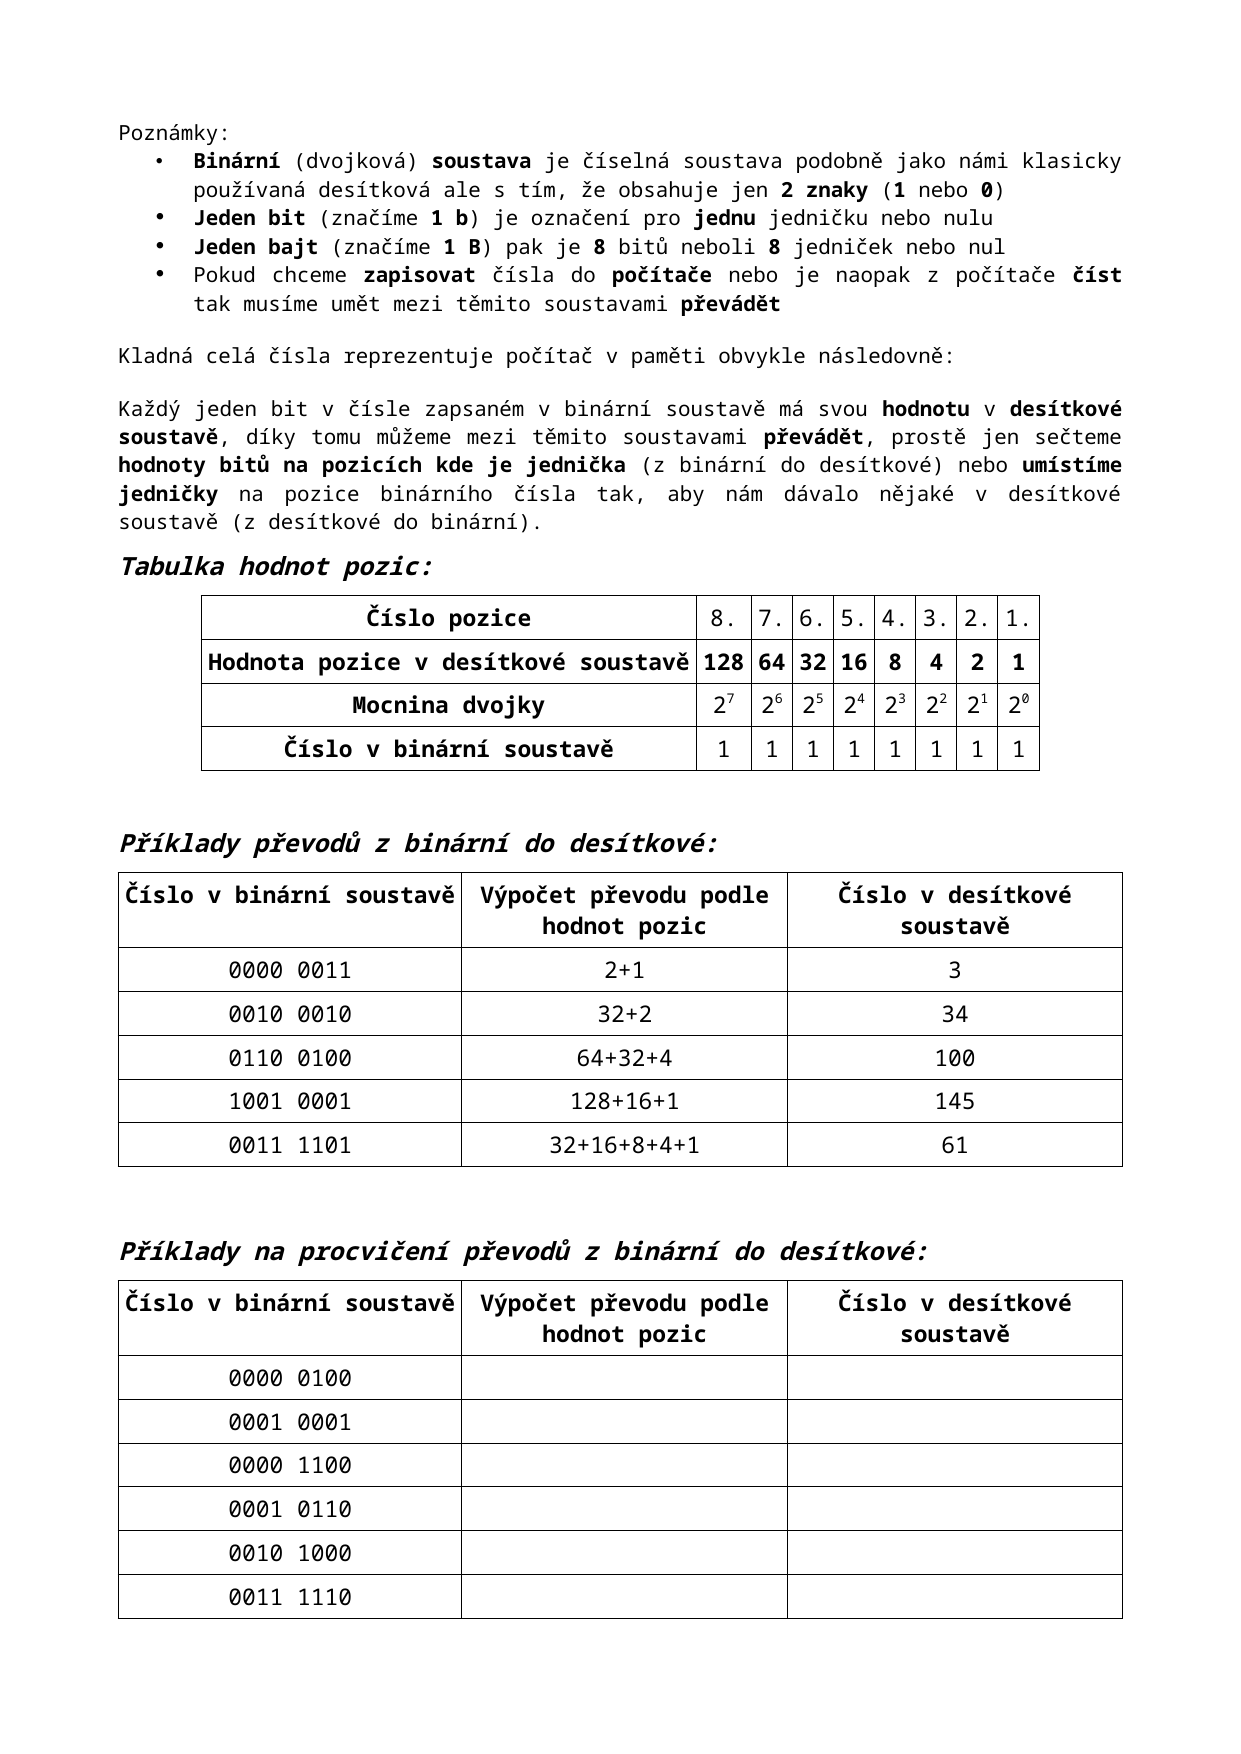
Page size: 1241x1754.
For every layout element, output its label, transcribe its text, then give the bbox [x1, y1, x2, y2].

table_cell 0001 0110 [119, 1487, 461, 1530]
table_header 5. [834, 596, 874, 639]
table_cell 23 [875, 684, 915, 726]
table_cell 0110 0100 [119, 1036, 461, 1078]
table_header Číslo v desítkové soustavě [788, 873, 1122, 947]
table_cell 27 [697, 684, 751, 726]
table_cell 0000 0100 [119, 1356, 461, 1399]
table_cell [462, 1444, 787, 1486]
table_cell 1 [957, 727, 997, 770]
table_cell [788, 1575, 1122, 1617]
table_header Číslo v binární soustavě [119, 873, 461, 947]
table_cell 32+2 [462, 992, 787, 1035]
table_cell 1 [998, 727, 1039, 770]
table_cell 32+16+8+4+1 [462, 1123, 787, 1166]
table_cell 32 [793, 640, 833, 682]
list Jeden bajt (značíme 1 B) pak je 8 bitů neboli 8 jedniček nebo nul [156, 232, 1122, 260]
table_cell 0010 1000 [119, 1531, 461, 1574]
table_header Výpočet převodu podle hodnot pozic [462, 1281, 787, 1355]
text Kladná celá čísla reprezentuje počítač v paměti obvykle následovně: [118, 341, 1122, 370]
table_cell Hodnota pozice v desítkové soustavě [202, 640, 696, 682]
table_cell 16 [834, 640, 874, 682]
table_cell 34 [788, 992, 1122, 1035]
table_header 6. [793, 596, 833, 639]
table_cell 1 [916, 727, 956, 770]
table_cell [788, 1487, 1122, 1530]
table_cell 8 [875, 640, 915, 682]
table_cell 100 [788, 1036, 1122, 1078]
table_cell 1 [697, 727, 751, 770]
table_cell 0011 1110 [119, 1575, 461, 1617]
table_cell 21 [957, 684, 997, 726]
table_cell 3 [788, 948, 1122, 991]
table_cell [462, 1400, 787, 1442]
table_cell 2+1 [462, 948, 787, 991]
table_header 2. [957, 596, 997, 639]
table_cell 25 [793, 684, 833, 726]
table_cell 145 [788, 1080, 1122, 1122]
table_cell 64 [752, 640, 792, 682]
table_cell 1 [998, 640, 1039, 682]
table_cell 61 [788, 1123, 1122, 1166]
table_cell 128 [697, 640, 751, 682]
text Poznámky: [118, 118, 1122, 147]
text Tabulka hodnot pozic: [118, 548, 1122, 582]
table_cell 22 [916, 684, 956, 726]
table_cell 0010 0010 [119, 992, 461, 1035]
list Jeden bit (značíme 1 b) je označení pro jednu jedničku nebo nulu [156, 203, 1122, 232]
table_cell 0001 0001 [119, 1400, 461, 1442]
table_cell Mocnina dvojky [202, 684, 696, 726]
table_cell [788, 1444, 1122, 1486]
table_cell 1 [875, 727, 915, 770]
table_cell [788, 1400, 1122, 1442]
text Každý jeden bit v čísle zapsaném v binární soustavě má svou hodnotu v desítkové soustavě, díky tomu můžeme mezi těmito soustavami převádět, prostě jen sečteme hodnoty bitů na pozicích kde je jednička (z binární do desítkové) nebo umístíme jedničky na pozice binárního čísla tak, aby nám dávalo nějaké v desítkové soustavě (z desítkové do binární). [118, 394, 1122, 536]
table_cell [788, 1356, 1122, 1399]
table_cell 2 [957, 640, 997, 682]
table_header Číslo v desítkové soustavě [788, 1281, 1122, 1355]
table_cell 24 [834, 684, 874, 726]
text Příklady převodů z binární do desítkové: [118, 826, 1122, 860]
table_cell Číslo v binární soustavě [202, 727, 696, 770]
table_cell [788, 1531, 1122, 1574]
table_header Číslo v binární soustavě [119, 1281, 461, 1355]
table_cell [462, 1575, 787, 1617]
table_cell 64+32+4 [462, 1036, 787, 1078]
table_cell 4 [916, 640, 956, 682]
table_header 8. [697, 596, 751, 639]
table_cell 0000 1100 [119, 1444, 461, 1486]
table_cell 26 [752, 684, 792, 726]
table_header Číslo pozice [202, 596, 696, 639]
table_cell 1 [793, 727, 833, 770]
table_cell [462, 1531, 787, 1574]
list Binární (dvojková) soustava je číselná soustava podobně jako námi klasicky používaná desítková ale s tím, že obsahuje jen 2 znaky (1 nebo 0) [156, 147, 1122, 203]
table_cell 0000 0011 [119, 948, 461, 991]
table_cell 0011 1101 [119, 1123, 461, 1166]
table_cell 128+16+1 [462, 1080, 787, 1122]
list Pokud chceme zapisovat čísla do počítače nebo je naopak z počítače číst tak musíme umět mezi těmito soustavami převádět [156, 260, 1122, 317]
table_cell 1 [834, 727, 874, 770]
table_cell 1 [752, 727, 792, 770]
table_header Výpočet převodu podle hodnot pozic [462, 873, 787, 947]
table_cell [462, 1487, 787, 1530]
table_header 4. [875, 596, 915, 639]
table_cell 1001 0001 [119, 1080, 461, 1122]
table_header 3. [916, 596, 956, 639]
table_cell [462, 1356, 787, 1399]
table_header 1. [998, 596, 1039, 639]
text Příklady na procvičení převodů z binární do desítkové: [118, 1233, 1122, 1267]
table_header 7. [752, 596, 792, 639]
table_cell 20 [998, 684, 1039, 726]
